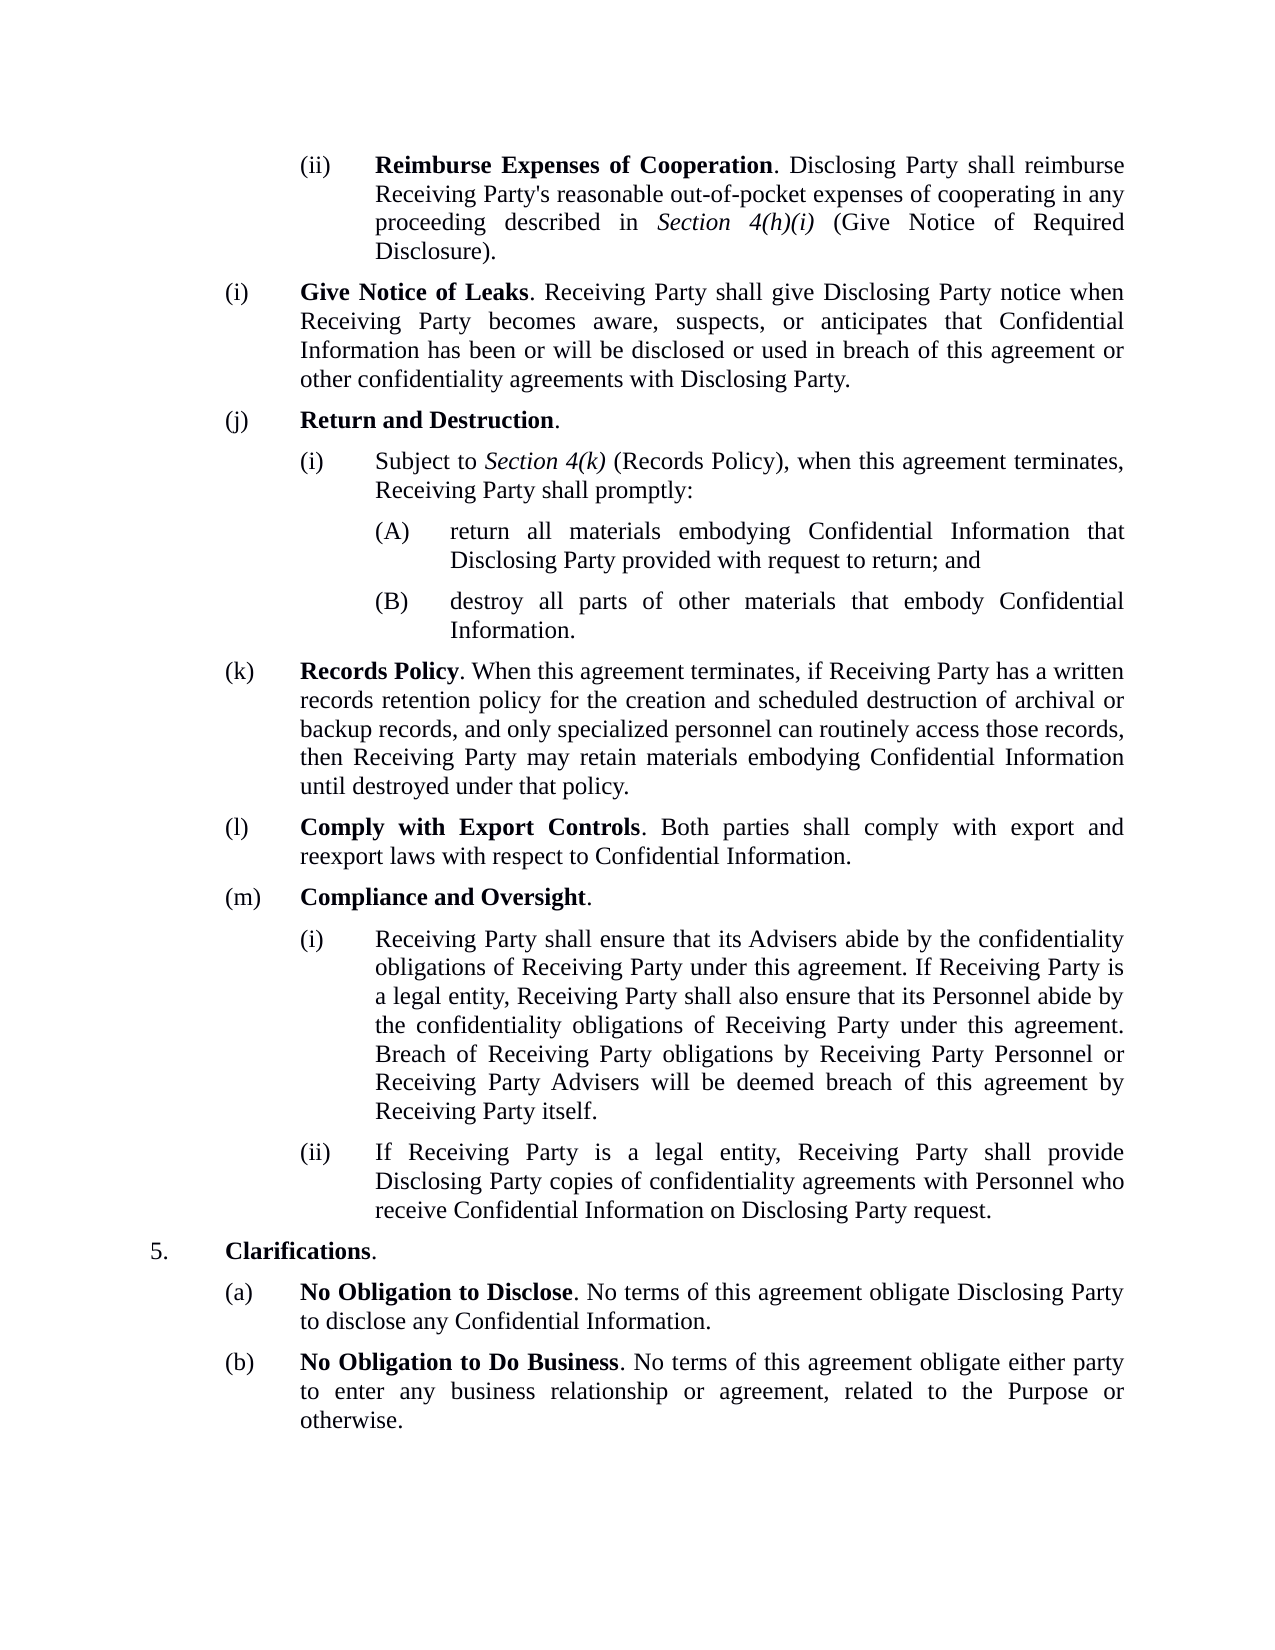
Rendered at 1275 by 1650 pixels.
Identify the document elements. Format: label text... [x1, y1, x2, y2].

text (A) return all materials embodying Confidential Information that Disclosing Party provided with request to return; and [375, 516, 1125, 574]
text (b) No Obligation to Do Business. No terms of this agreement obligate either party to enter any business relationship or agreement, related to the Purpose or otherwise. [225, 1347, 1125, 1434]
text (i) Subject to Section 4(k) (Records Policy), when this agreement terminates, Receiving Party shall promptly: [300, 446, 1125, 504]
text (l) Comply with Export Controls. Both parties shall comply with export and reexport laws with respect to Confidential Information. [225, 812, 1125, 870]
text (j) Return and Destruction. [225, 405, 1125, 434]
text (i) Give Notice of Leaks. Receiving Party shall give Disclosing Party notice when Receiving Party becomes aware, suspects, or anticipates that Confidential Information has been or will be disclosed or used in breach of this agreement or other confidentiality agreements with Disclosing Party. [225, 277, 1125, 392]
text (B) destroy all parts of other materials that embody Confidential Information. [375, 586, 1125, 644]
text (i) Receiving Party shall ensure that its Advisers abide by the confidentiality obligations of Receiving Party under this agreement. If Receiving Party is a legal entity, Receiving Party shall also ensure that its Personnel abide by the confidentiality obligations of Receiving Party under this agreement. Breach of Receiving Party obligations by Receiving Party Personnel or Receiving Party Advisers will be deemed breach of this agreement by Receiving Party itself. [300, 924, 1125, 1125]
text (k) Records Policy. When this agreement terminates, if Receiving Party has a written records retention policy for the creation and scheduled destruction of archival or backup records, and only specialized personnel can routinely access those records, then Receiving Party may retain materials embodying Confidential Information until destroyed under that policy. [225, 656, 1125, 800]
text (ii) If Receiving Party is a legal entity, Receiving Party shall provide Disclosing Party copies of confidentiality agreements with Personnel who receive Confidential Information on Disclosing Party request. [300, 1137, 1125, 1224]
text (a) No Obligation to Disclose. No terms of this agreement obligate Disclosing Party to disclose any Confidential Information. [225, 1277, 1125, 1335]
text (ii) Reimburse Expenses of Cooperation. Disclosing Party shall reimburse Receiving Party's reasonable out-of-pocket expenses of cooperating in any proceeding described in Section 4(h)(i) (Give Notice of Required Disclosure). [300, 150, 1125, 265]
text 5. Clarifications. [150, 1236, 1125, 1265]
text (m) Compliance and Oversight. [225, 882, 1125, 911]
